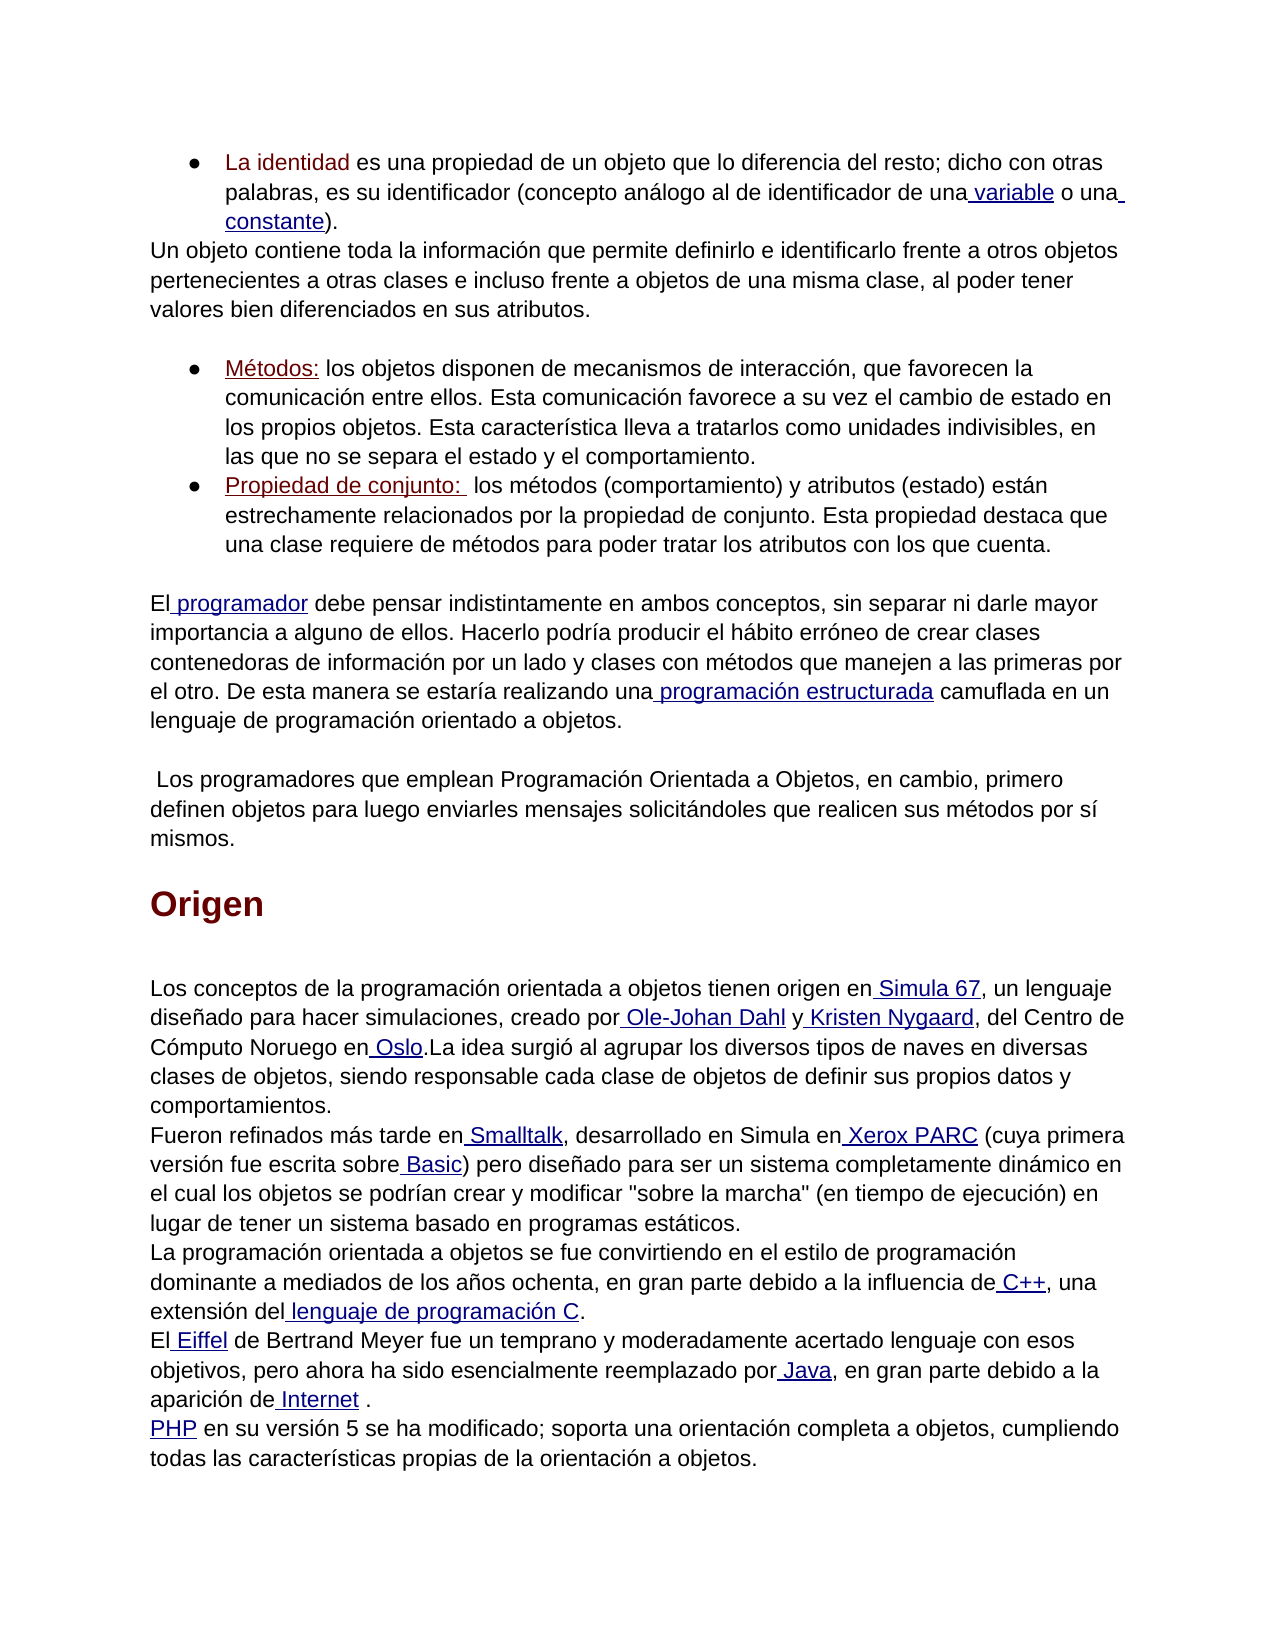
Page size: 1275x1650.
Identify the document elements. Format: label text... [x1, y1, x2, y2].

text Origen [150, 884, 1125, 924]
text Los programadores que emplean Programación Orientada a Objetos, en cambio, primero definen objetos para luego enviarles mensajes solicitándoles que realicen sus métodos por sí mismos. [150, 767, 1125, 851]
text PHP en su versión 5 se ha modificado; soporta una orientación completa a objetos, cumpliendo todas las características propias de la orientación a objetos. [150, 1416, 1125, 1471]
text La programación orientada a objetos se fue convirtiendo en el estilo de programación dominante a mediados de los años ochenta, en gran parte debido a la influencia de C++, una extensión del lenguaje de programación C. [150, 1240, 1125, 1324]
text El Eiffel de Bertrand Meyer fue un temprano y moderadamente acertado lenguaje con esos objetivos, pero ahora ha sido esencialmente reemplazado por Java, en gran parte debido a la aparición de Internet . [150, 1328, 1125, 1412]
list Métodos: los objetos disponen de mecanismos de interacción, que favorecen la comunicación entre ellos. Esta comunicación favorece a su vez el cambio de estado en los propios objetos. Esta característica lleva a tratarlos como unidades indivisibles, en las que no se separa el estado y el comportamiento. [187, 356, 1125, 469]
text Los conceptos de la programación orientada a objetos tienen origen en Simula 67, un lenguaje diseñado para hacer simulaciones, creado por Ole-Johan Dahl y Kristen Nygaard, del Centro de Cómputo Noruego en Oslo.La idea surgió al agrupar los diversos tipos de naves en diversas clases de objetos, siendo responsable cada clase de objetos de definir sus propios datos y comportamientos. [150, 975, 1125, 1118]
text Fueron refinados más tarde en Smalltalk, desarrollado en Simula en Xerox PARC (cuya primera versión fue escrita sobre Basic) pero diseñado para ser un sistema completamente dinámico en el cual los objetos se podrían crear y modificar "sobre la marcha" (en tiempo de ejecución) en lugar de tener un sistema basado en programas estáticos. [150, 1122, 1125, 1236]
list Propiedad de conjunto: los métodos (comportamiento) y atributos (estado) están estrechamente relacionados por la propiedad de conjunto. Esta propiedad destaca que una clase requiere de métodos para poder tratar los atributos con los que cuenta. [187, 473, 1125, 557]
list La identidad es una propiedad de un objeto que lo diferencia del resto; dicho con otras palabras, es su identificador (concepto análogo al de identificador de una variable o una constante). [187, 150, 1125, 234]
text Un objeto contiene toda la información que permite definirlo e identificarlo frente a otros objetos pertenecientes a otras clases e incluso frente a objetos de una misma clase, al poder tener valores bien diferenciados en sus atributos. [150, 238, 1125, 322]
text El programador debe pensar indistintamente en ambos conceptos, sin separar ni darle mayor importancia a alguno de ellos. Hacerlo podría producir el hábito erróneo de crear clases contenedoras de información por un lado y clases con métodos que manejen a las primeras por el otro. De esta manera se estaría realizando una programación estructurada camuflada en un lenguaje de programación orientado a objetos. [150, 591, 1125, 734]
